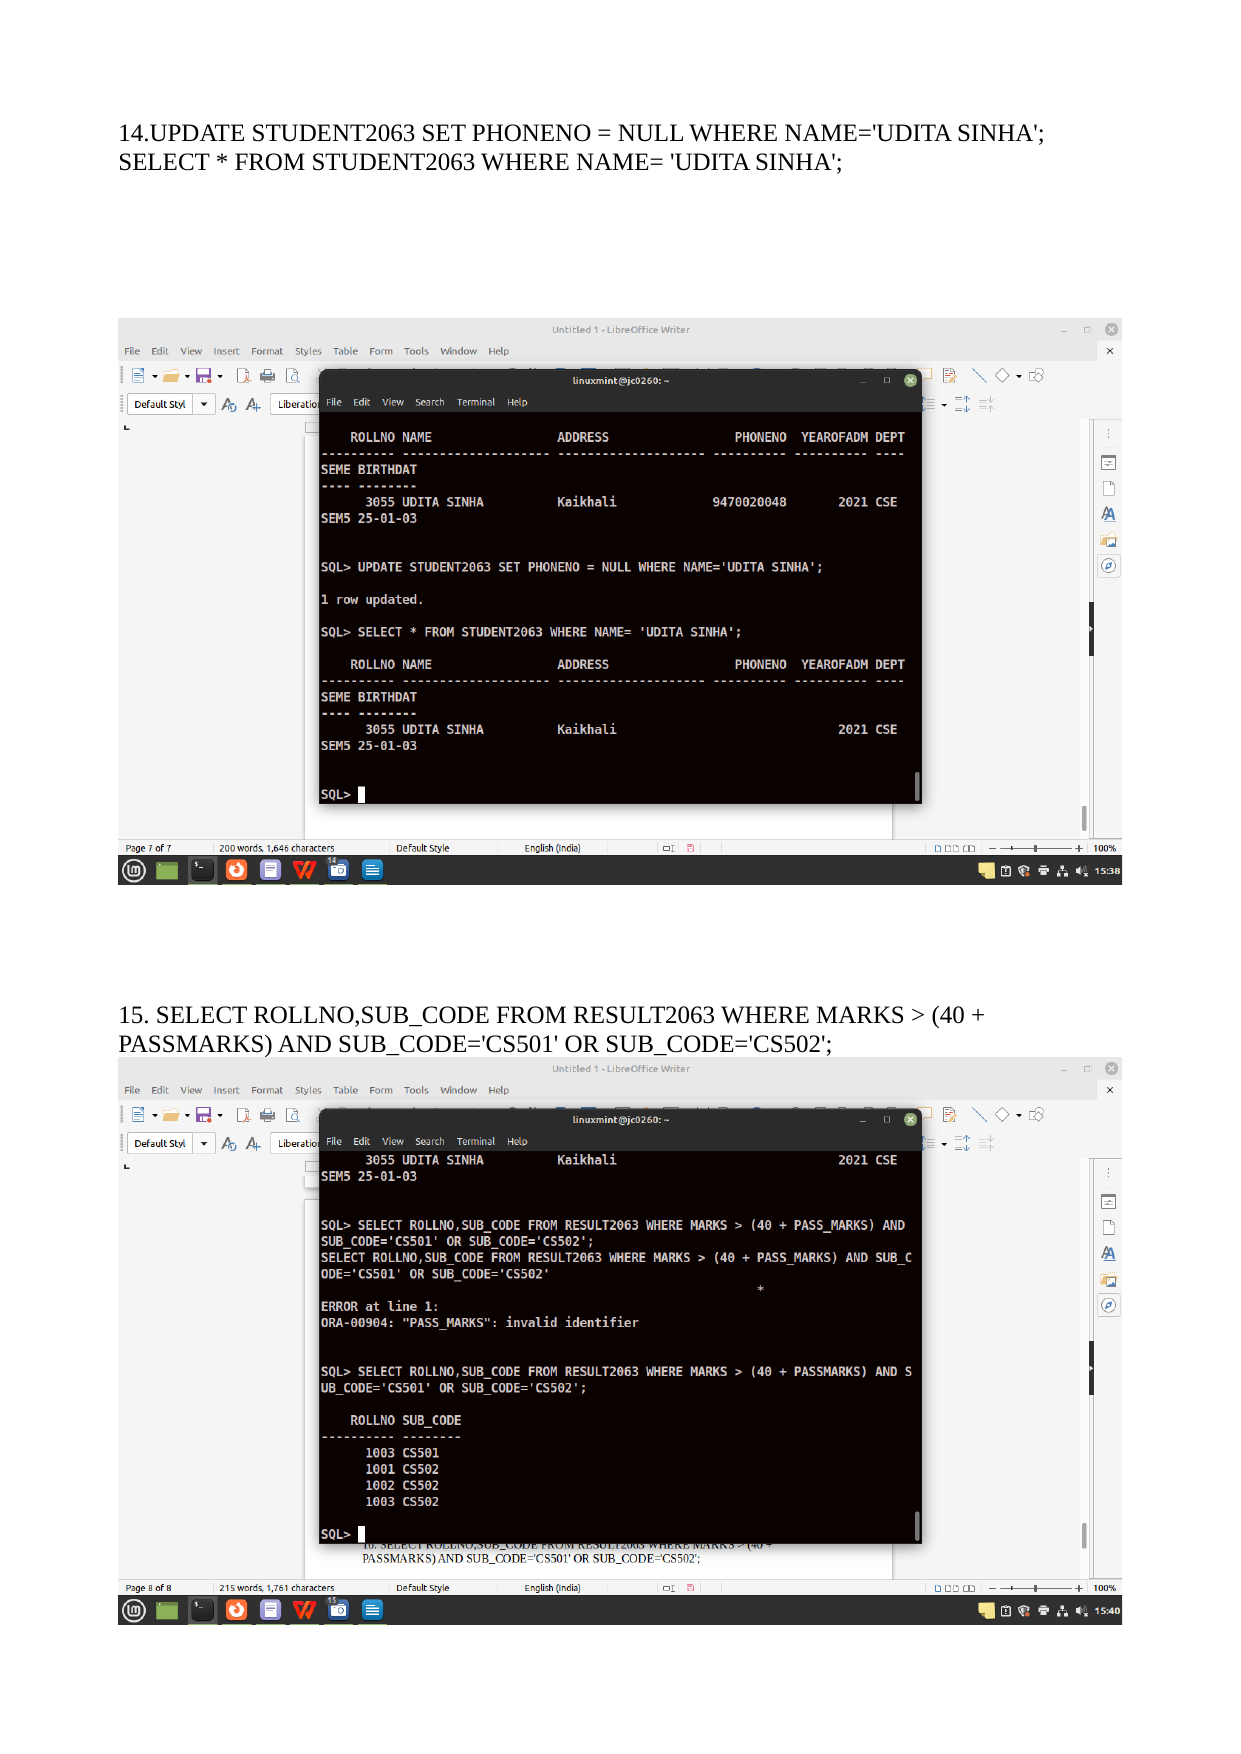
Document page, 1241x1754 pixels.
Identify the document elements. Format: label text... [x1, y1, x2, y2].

picture [118, 1057, 1123, 1625]
picture [118, 318, 1123, 885]
text 15. SELECT ROLLNO,SUB_CODE FROM RESULT2063 WHERE MARKS > (40 + PASSMARKS) AND SUB_CODE='CS501' OR SUB_CODE='CS502'; [118, 1000, 1122, 1057]
text SELECT * FROM STUDENT2063 WHERE NAME= 'UDITA SINHA'; [118, 147, 1122, 176]
text 14.UPDATE STUDENT2063 SET PHONENO = NULL WHERE NAME='UDITA SINHA'; [118, 118, 1122, 147]
